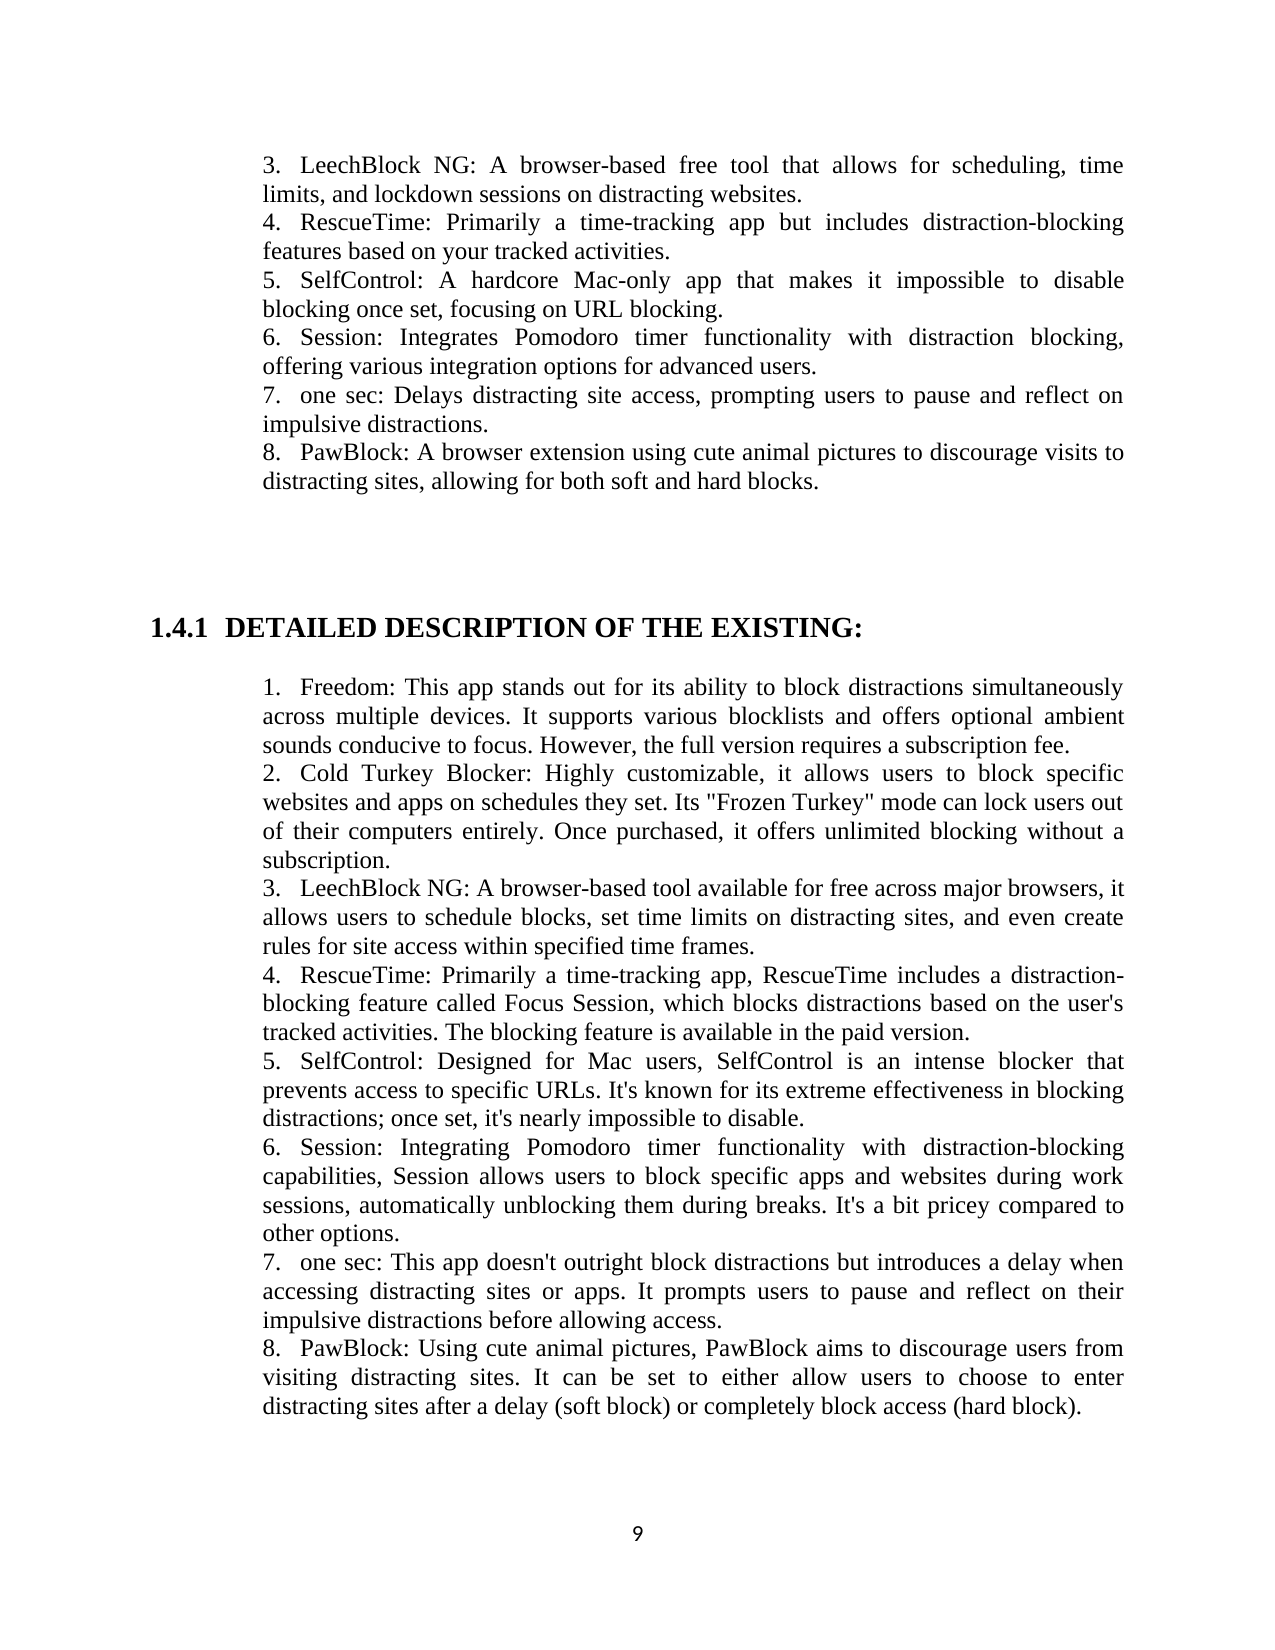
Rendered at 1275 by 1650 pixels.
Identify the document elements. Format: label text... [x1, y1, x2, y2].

list RescueTime: Primarily a time-tracking app, RescueTime includes a distraction-blocking feature called Focus Session, which blocks distractions based on the user's tracked activities. The blocking feature is available in the paid version. [262, 960, 1125, 1046]
list Cold Turkey Blocker: Highly customizable, it allows users to block specific websites and apps on schedules they set. Its "Frozen Turkey" mode can lock users out of their computers entirely. Once purchased, it offers unlimited blocking without a subscription. [262, 758, 1125, 873]
list SelfControl: Designed for Mac users, SelfControl is an intense blocker that prevents access to specific URLs. It's known for its extreme effectiveness in blocking distractions; once set, it's nearly impossible to disable. [262, 1046, 1125, 1132]
list Freedom: This app stands out for its ability to block distractions simultaneously across multiple devices. It supports various blocklists and offers optional ambient sounds conducive to focus. However, the full version requires a subscription fee. [262, 672, 1125, 758]
list Session: Integrating Pomodoro timer functionality with distraction-blocking capabilities, Session allows users to block specific apps and websites during work sessions, automatically unblocking them during breaks. It's a bit pricey compared to other options. [262, 1132, 1125, 1247]
list PawBlock: A browser extension using cute animal pictures to discourage visits to distracting sites, allowing for both soft and hard blocks. [262, 437, 1125, 495]
list Session: Integrates Pomodoro timer functionality with distraction blocking, offering various integration options for advanced users. [262, 322, 1125, 380]
list PawBlock: Using cute animal pictures, PawBlock aims to discourage users from visiting distracting sites. It can be set to either allow users to choose to enter distracting sites after a delay (soft block) or completely block access (hard block). [262, 1333, 1125, 1420]
list RescueTime: Primarily a time-tracking app but includes distraction-blocking features based on your tracked activities. [262, 207, 1125, 265]
list DETAILED DESCRIPTION OF THE EXISTING: [150, 610, 1125, 643]
list LeechBlock NG: A browser-based free tool that allows for scheduling, time limits, and lockdown sessions on distracting websites. [262, 150, 1125, 207]
list LeechBlock NG: A browser-based tool available for free across major browsers, it allows users to schedule blocks, set time limits on distracting sites, and even create rules for site access within specified time frames. [262, 873, 1125, 960]
list SelfControl: A hardcore Mac-only app that makes it impossible to disable blocking once set, focusing on URL blocking. [262, 265, 1125, 322]
list one sec: Delays distracting site access, prompting users to pause and reflect on impulsive distractions. [262, 380, 1125, 437]
list one sec: This app doesn't outright block distractions but introduces a delay when accessing distracting sites or apps. It prompts users to pause and reflect on their impulsive distractions before allowing access. [262, 1247, 1125, 1333]
